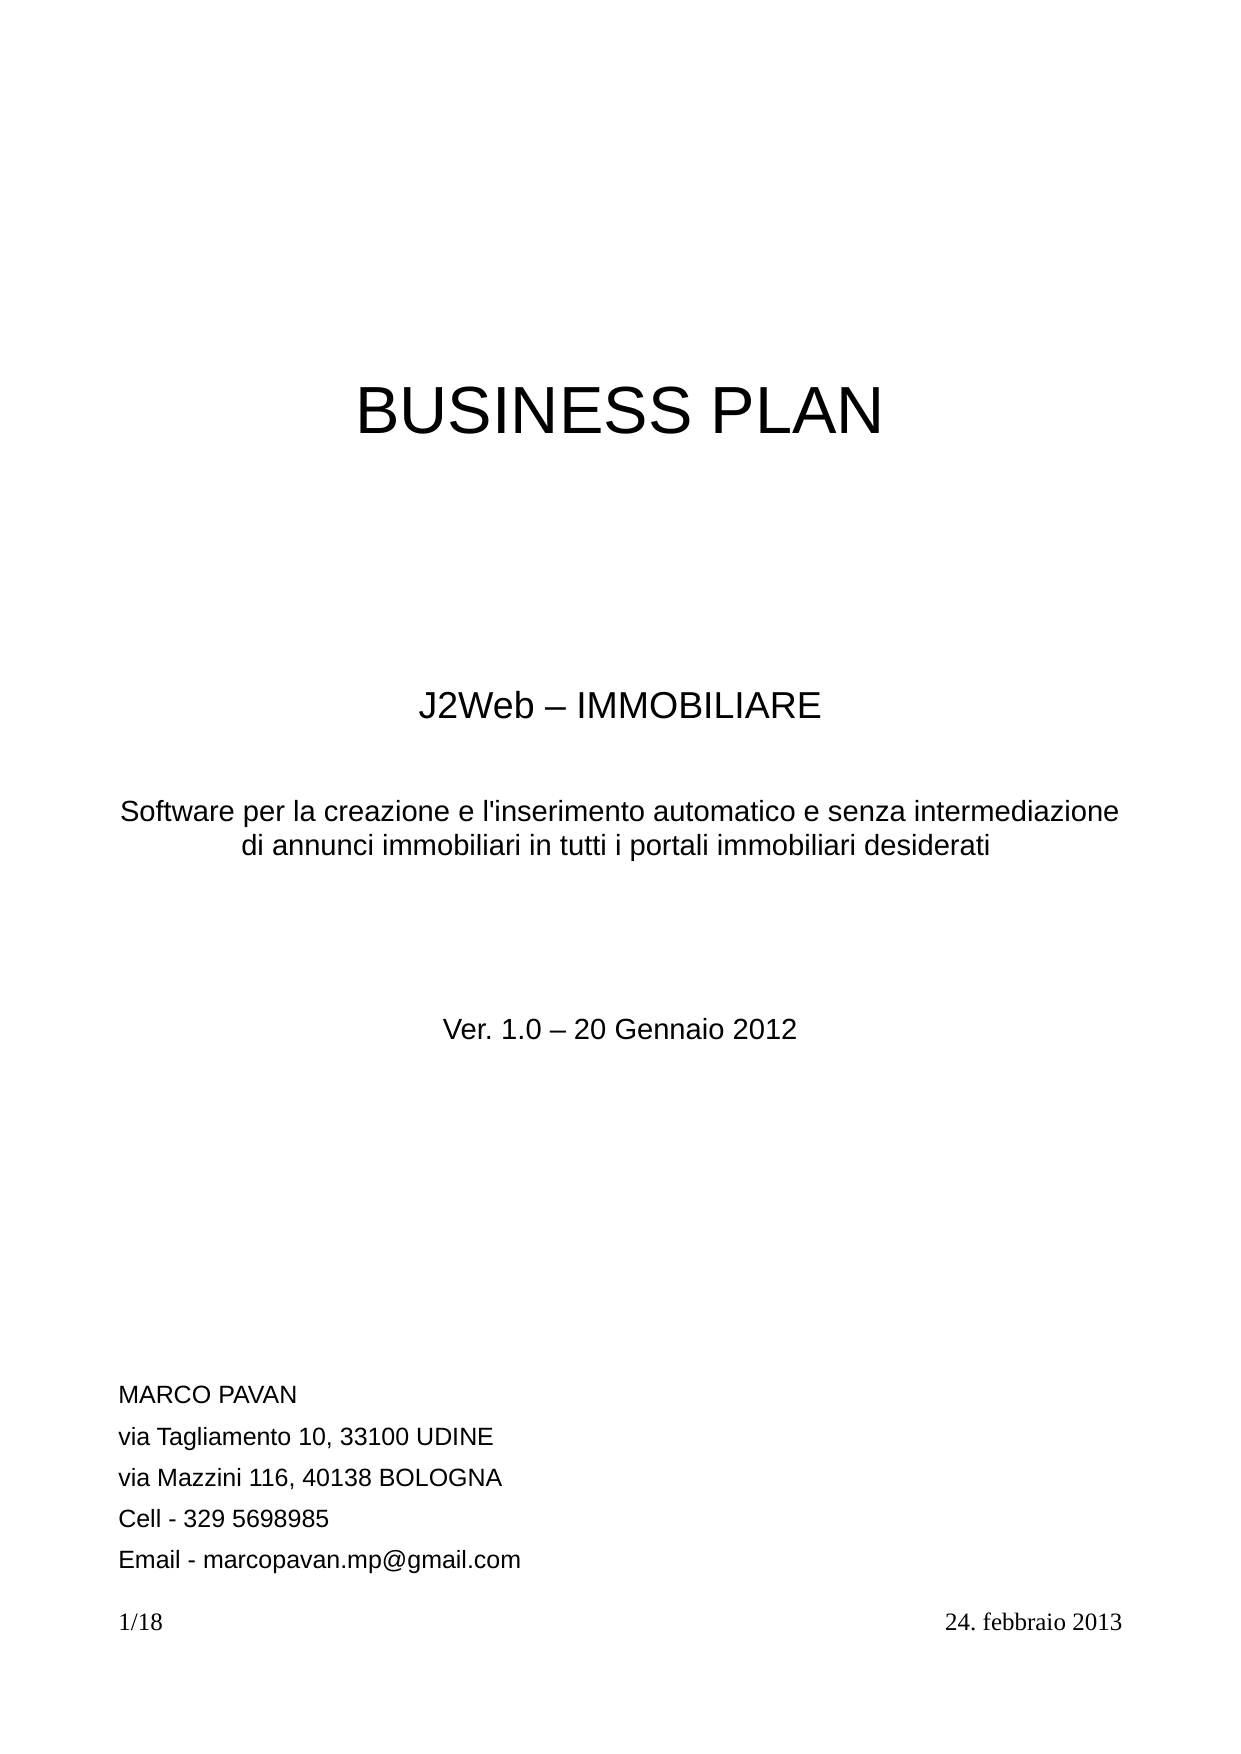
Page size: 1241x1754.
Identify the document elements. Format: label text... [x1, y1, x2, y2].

text J2Web – IMMOBILIARE [118, 683, 1122, 726]
subtitle BUSINESS PLAN [118, 371, 1122, 448]
text Ver. 1.0 – 20 Gennaio 2012 [118, 1012, 1122, 1046]
text via Tagliamento 10, 33100 UDINE [118, 1422, 1122, 1450]
text MARCO PAVAN [118, 1380, 1122, 1409]
text Software per la creazione e l'inserimento automatico e senza intermediazione di annunci immobiliari in tutti i portali immobiliari desiderati [118, 794, 1122, 861]
text Email - marcopavan.mp@gmail.com [118, 1545, 1122, 1574]
text via Mazzini 116, 40138 BOLOGNA [118, 1463, 1122, 1492]
text Cell - 329 5698985 [118, 1504, 1122, 1533]
